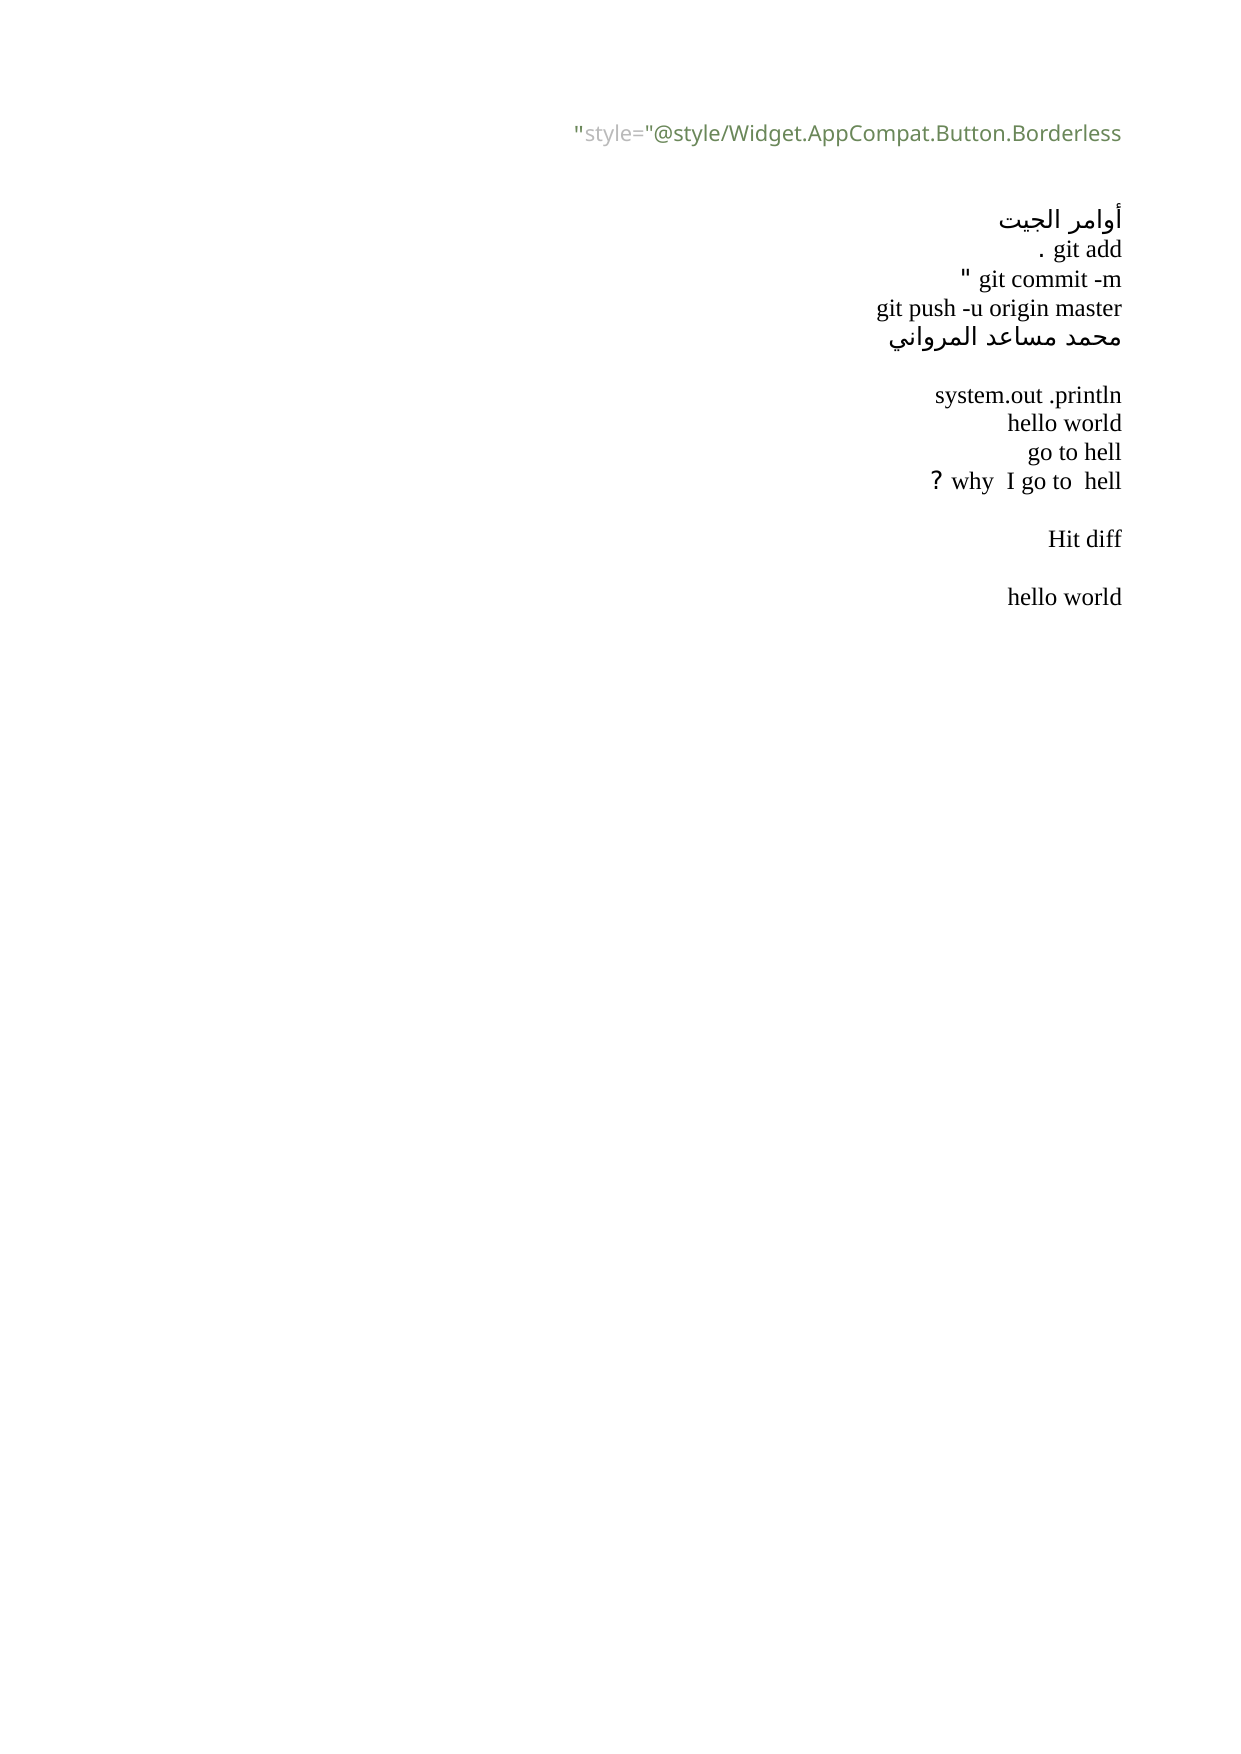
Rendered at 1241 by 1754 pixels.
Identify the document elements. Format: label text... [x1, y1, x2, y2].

text why I go to hell ? [118, 466, 1122, 495]
text أوامر الجيت [118, 205, 1122, 234]
text style="@style/Widget.AppCompat.Button.Borderless" [118, 118, 1122, 148]
text محمد مساعد المرواني [118, 322, 1122, 351]
text hello world [118, 408, 1122, 437]
text git add . [118, 234, 1122, 264]
text go to hell [118, 437, 1122, 466]
text git commit -m " [118, 264, 1122, 293]
text hello world [118, 582, 1122, 611]
text system.out .println [118, 380, 1122, 408]
text Hit diff [118, 524, 1122, 553]
text git push -u origin master [118, 293, 1122, 322]
